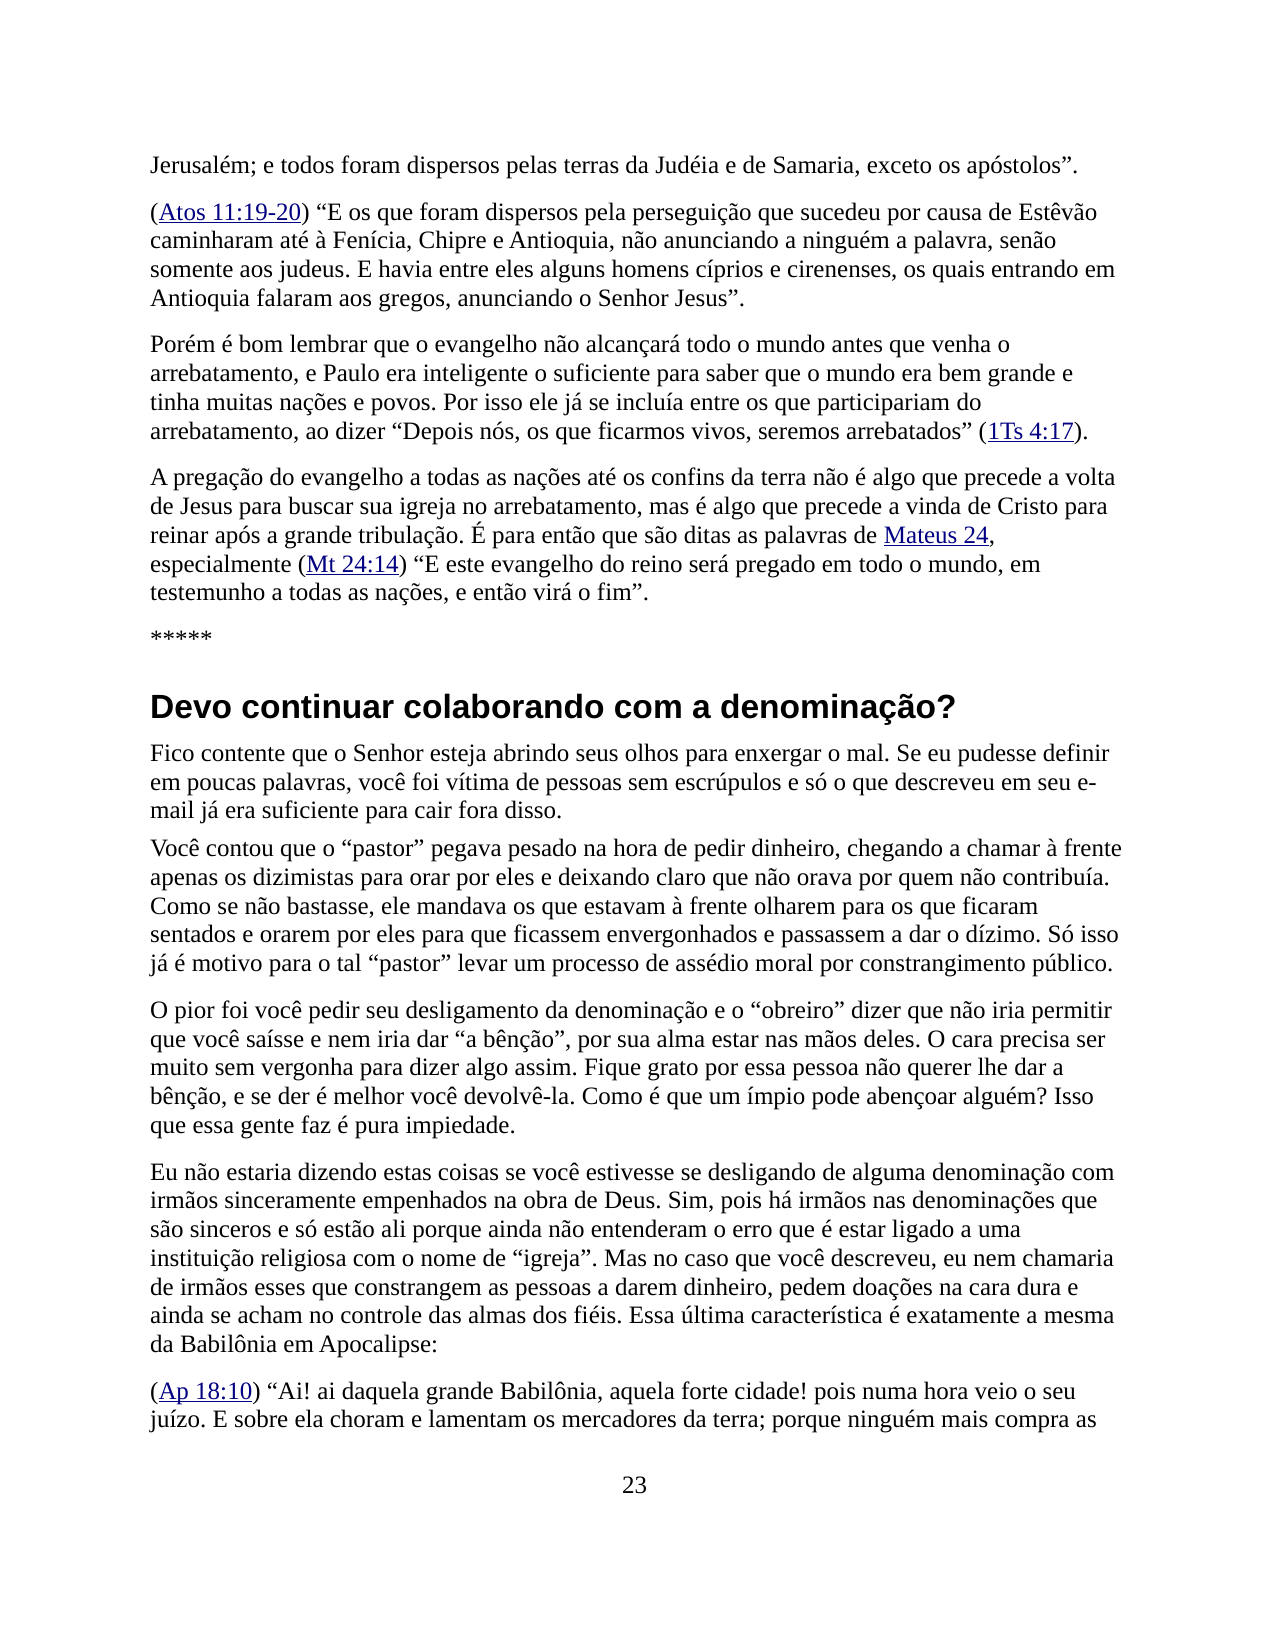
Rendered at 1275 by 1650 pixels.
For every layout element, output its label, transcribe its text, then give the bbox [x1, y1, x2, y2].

subtitle Devo continuar colaborando com a denominação? [150, 687, 1125, 726]
text Jerusalém; e todos foram dispersos pelas terras da Judéia e de Samaria, exceto os apóstolos”. [150, 150, 1125, 179]
text Você contou que o “pastor” pegava pesado na hora de pedir dinheiro, chegando a chamar à frente apenas os dizimistas para orar por eles e deixando claro que não orava por quem não contribuía. Como se não bastasse, ele mandava os que estavam à frente olharem para os que ficaram sentados e orarem por eles para que ficassem envergonhados e passassem a dar o dízimo. Só isso já é motivo para o tal “pastor” levar um processo de assédio moral por constrangimento público. [150, 833, 1125, 977]
text (Atos 11:19-20) “E os que foram dispersos pela perseguição que sucedeu por causa de Estêvão caminharam até à Fenícia, Chipre e Antioquia, não anunciando a ninguém a palavra, senão somente aos judeus. E havia entre eles alguns homens cíprios e cirenenses, os quais entrando em Antioquia falaram aos gregos, anunciando o Senhor Jesus”. [150, 197, 1125, 312]
text ***** [150, 624, 1125, 653]
text A pregação do evangelho a todas as nações até os confins da terra não é algo que precede a volta de Jesus para buscar sua igreja no arrebatamento, mas é algo que precede a vinda de Cristo para reinar após a grande tribulação. É para então que são ditas as palavras de Mateus 24, especialmente (Mt 24:14) “E este evangelho do reino será pregado em todo o mundo, em testemunho a todas as nações, e então virá o fim”. [150, 462, 1125, 606]
text Eu não estaria dizendo estas coisas se você estivesse se desligando de alguma denominação com irmãos sinceramente empenhados na obra de Deus. Sim, pois há irmãos nas denominações que são sinceros e só estão ali porque ainda não entenderam o erro que é estar ligado a uma instituição religiosa com o nome de “igreja”. Mas no caso que você descreveu, eu nem chamaria de irmãos esses que constrangem as pessoas a darem dinheiro, pedem doações na cara dura e ainda se acham no controle das almas dos fiéis. Essa última característica é exatamente a mesma da Babilônia em Apocalipse: [150, 1157, 1125, 1358]
text (Ap 18:10) “Ai! ai daquela grande Babilônia, aquela forte cidade! pois numa hora veio o seu juízo. E sobre ela choram e lamentam os mercadores da terra; porque ninguém mais compra as [150, 1376, 1125, 1433]
text Fico contente que o Senhor esteja abrindo seus olhos para enxergar o mal. Se eu pudesse definir em poucas palavras, você foi vítima de pessoas sem escrúpulos e só o que descreveu em seu e-mail já era suficiente para cair fora disso. [150, 738, 1125, 824]
text O pior foi você pedir seu desligamento da denominação e o “obreiro” dizer que não iria permitir que você saísse e nem iria dar “a bênção”, por sua alma estar nas mãos deles. O cara precisa ser muito sem vergonha para dizer algo assim. Fique grato por essa pessoa não querer lhe dar a bênção, e se der é melhor você devolvê-la. Como é que um ímpio pode abençoar alguém? Isso que essa gente faz é pura impiedade. [150, 995, 1125, 1139]
text Porém é bom lembrar que o evangelho não alcançará todo o mundo antes que venha o arrebatamento, e Paulo era inteligente o suficiente para saber que o mundo era bem grande e tinha muitas nações e povos. Por isso ele já se incluía entre os que participariam do arrebatamento, ao dizer “Depois nós, os que ficarmos vivos, seremos arrebatados” (1Ts 4:17). [150, 329, 1125, 444]
